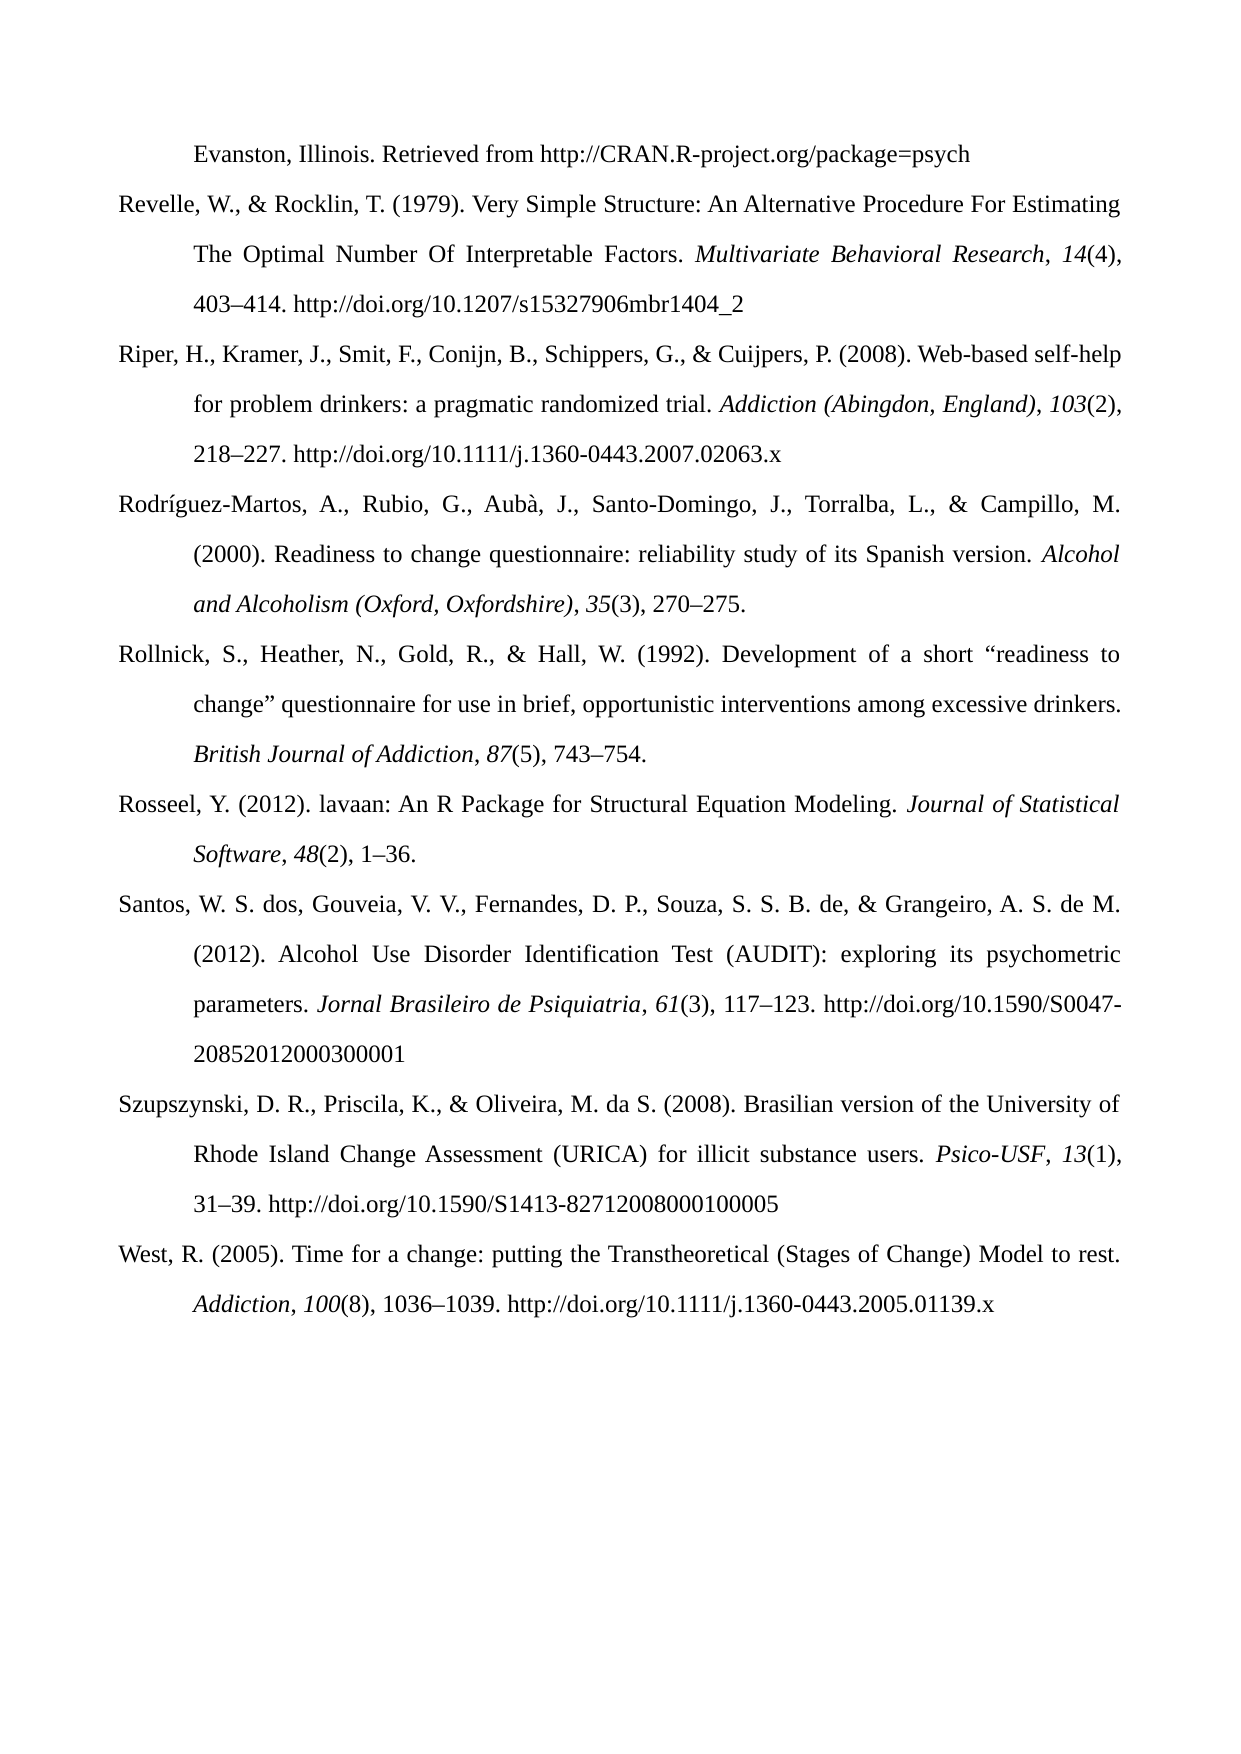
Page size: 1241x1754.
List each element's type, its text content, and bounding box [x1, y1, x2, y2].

text Santos, W. S. dos, Gouveia, V. V., Fernandes, D. P., Souza, S. S. B. de, & Grangeiro, A. S. de M. (2012). Alcohol Use Disorder Identification Test (AUDIT): exploring its psychometric parameters. Jornal Brasileiro de Psiquiatria, 61(3), 117–123. http://doi.org/10.1590/S0047-20852012000300001 [118, 868, 1122, 1068]
text Riper, H., Kramer, J., Smit, F., Conijn, B., Schippers, G., & Cuijpers, P. (2008). Web-based self-help for problem drinkers: a pragmatic randomized trial. Addiction (Abingdon, England), 103(2), 218–227. http://doi.org/10.1111/j.1360-0443.2007.02063.x [118, 318, 1122, 468]
text Rodríguez-Martos, A., Rubio, G., Aubà, J., Santo-Domingo, J., Torralba, L., & Campillo, M. (2000). Readiness to change questionnaire: reliability study of its Spanish version. Alcohol and Alcoholism (Oxford, Oxfordshire), 35(3), 270–275. [118, 468, 1122, 618]
text Rollnick, S., Heather, N., Gold, R., & Hall, W. (1992). Development of a short “readiness to change” questionnaire for use in brief, opportunistic interventions among excessive drinkers. British Journal of Addiction, 87(5), 743–754. [118, 618, 1122, 768]
text Evanston, Illinois. Retrieved from http://CRAN.R-project.org/package=psych [118, 118, 1122, 168]
text West, R. (2005). Time for a change: putting the Transtheoretical (Stages of Change) Model to rest. Addiction, 100(8), 1036–1039. http://doi.org/10.1111/j.1360-0443.2005.01139.x [118, 1218, 1122, 1318]
text Szupszynski, D. R., Priscila, K., & Oliveira, M. da S. (2008). Brasilian version of the University of Rhode Island Change Assessment (URICA) for illicit substance users. Psico-USF, 13(1), 31–39. http://doi.org/10.1590/S1413-82712008000100005 [118, 1068, 1122, 1218]
text Rosseel, Y. (2012). lavaan: An R Package for Structural Equation Modeling. Journal of Statistical Software, 48(2), 1–36. [118, 768, 1122, 868]
text Revelle, W., & Rocklin, T. (1979). Very Simple Structure: An Alternative Procedure For Estimating The Optimal Number Of Interpretable Factors. Multivariate Behavioral Research, 14(4), 403–414. http://doi.org/10.1207/s15327906mbr1404_2 [118, 168, 1122, 318]
